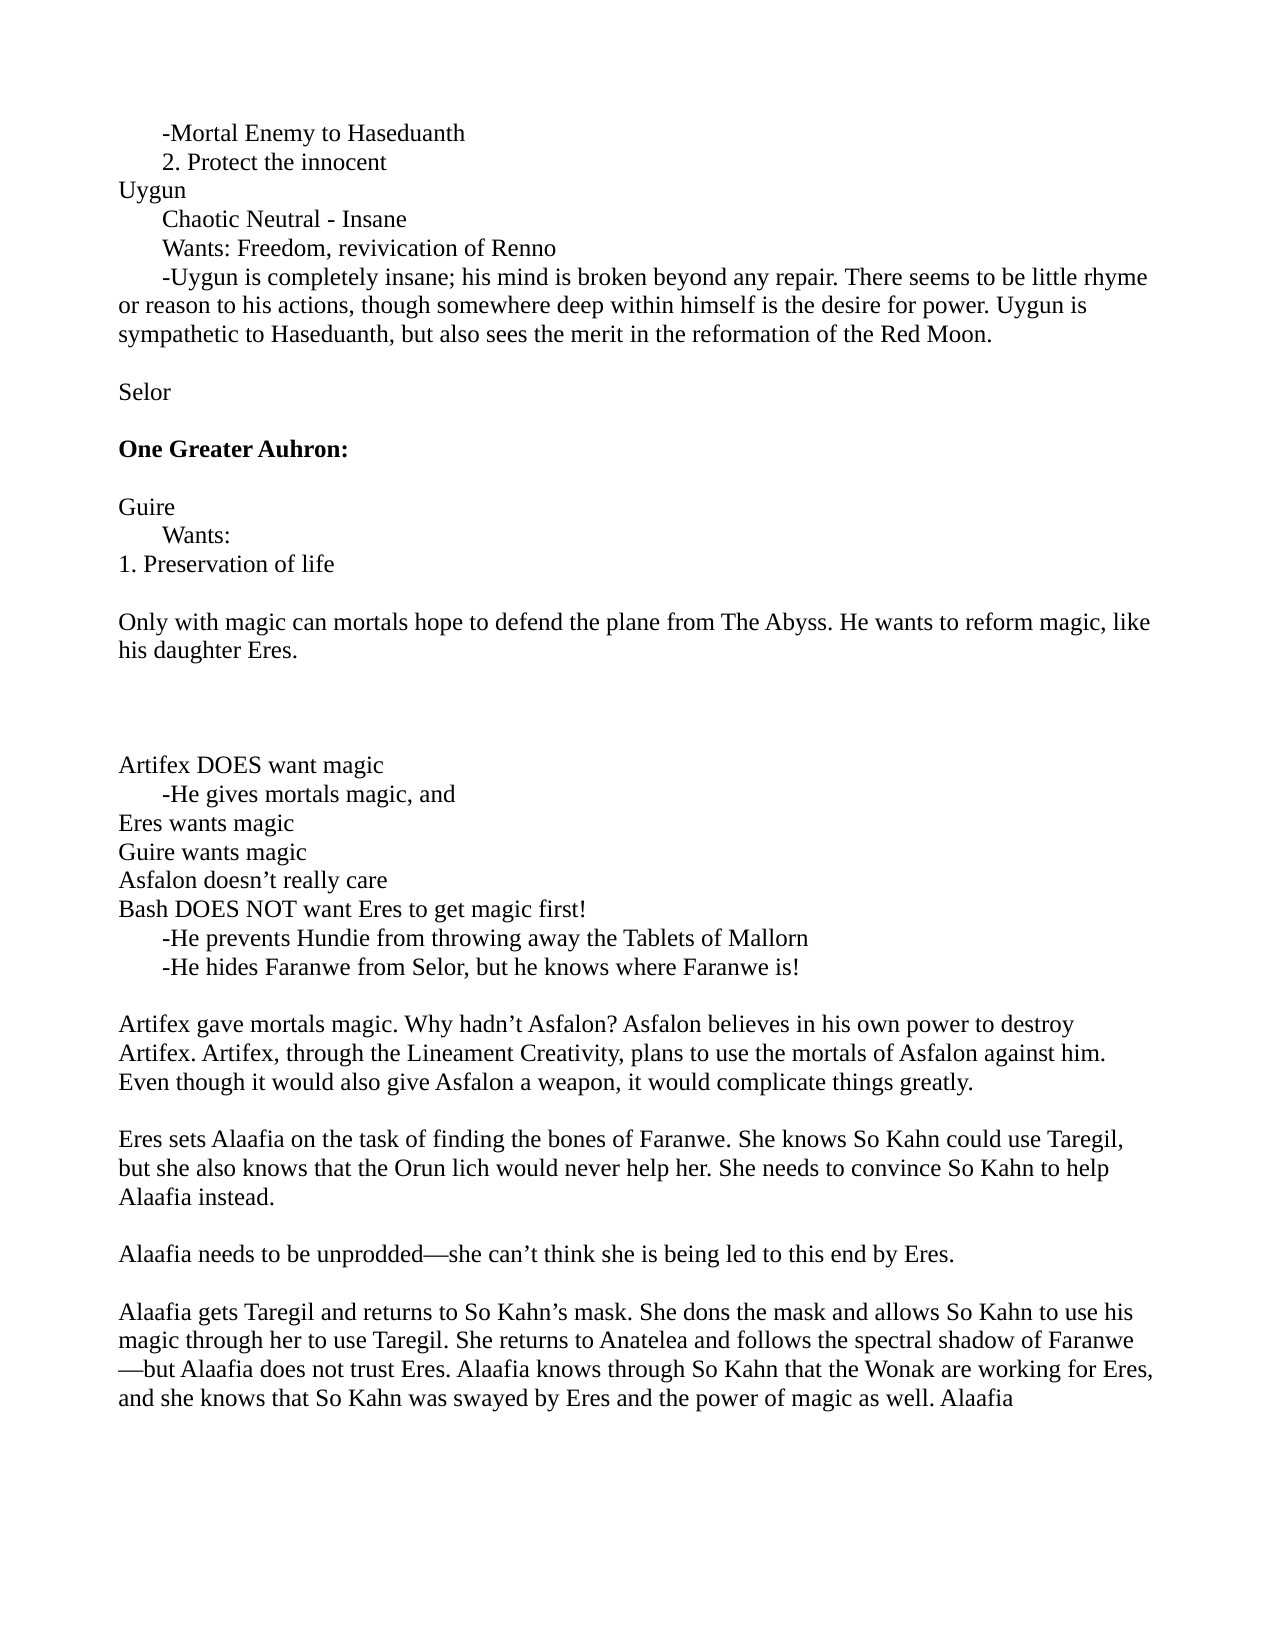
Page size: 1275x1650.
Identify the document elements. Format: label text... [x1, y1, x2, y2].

text Bash DOES NOT want Eres to get magic first! [118, 894, 1157, 923]
text Guire [118, 492, 1157, 521]
text Alaafia gets Taregil and returns to So Kahn’s mask. She dons the mask and allows So Kahn to use his magic through her to use Taregil. She returns to Anatelea and follows the spectral shadow of Faranwe—but Alaafia does not trust Eres. Alaafia knows through So Kahn that the Wonak are working for Eres, and she knows that So Kahn was swayed by Eres and the power of magic as well. Alaafia [118, 1297, 1157, 1412]
text -He prevents Hundie from throwing away the Tablets of Mallorn [118, 923, 1157, 952]
text Eres sets Alaafia on the task of finding the bones of Faranwe. She knows So Kahn could use Taregil, but she also knows that the Orun lich would never help her. She needs to convince So Kahn to help Alaafia instead. [118, 1124, 1157, 1211]
text Eres wants magic [118, 808, 1157, 837]
text Artifex gave mortals magic. Why hadn’t Asfalon? Asfalon believes in his own power to destroy Artifex. Artifex, through the Lineament Creativity, plans to use the mortals of Asfalon against him. Even though it would also give Asfalon a weapon, it would complicate things greatly. [118, 1009, 1157, 1096]
text -He gives mortals magic, and [118, 779, 1157, 808]
text 2. Protect the innocent [118, 147, 1157, 176]
text Uygun [118, 176, 1157, 204]
text -He hides Faranwe from Selor, but he knows where Faranwe is! [118, 952, 1157, 981]
text Asfalon doesn’t really care [118, 866, 1157, 894]
text One Greater Auhron: [118, 434, 1157, 463]
text Chaotic Neutral - Insane [118, 204, 1157, 233]
text Only with magic can mortals hope to defend the plane from The Abyss. He wants to reform magic, like his daughter Eres. [118, 607, 1157, 664]
text 1. Preservation of life [118, 549, 1157, 578]
text Guire wants magic [118, 837, 1157, 866]
text -Uygun is completely insane; his mind is broken beyond any repair. There seems to be little rhyme or reason to his actions, though somewhere deep within himself is the desire for power. Uygun is sympathetic to Haseduanth, but also sees the merit in the reformation of the Red Moon. [118, 262, 1157, 348]
text Alaafia needs to be unprodded—she can’t think she is being led to this end by Eres. [118, 1239, 1157, 1268]
text Artifex DOES want magic [118, 751, 1157, 779]
text Wants: [118, 521, 1157, 549]
text -Mortal Enemy to Haseduanth [118, 118, 1157, 147]
text Selor [118, 377, 1157, 406]
text Wants: Freedom, revivication of Renno [118, 233, 1157, 262]
